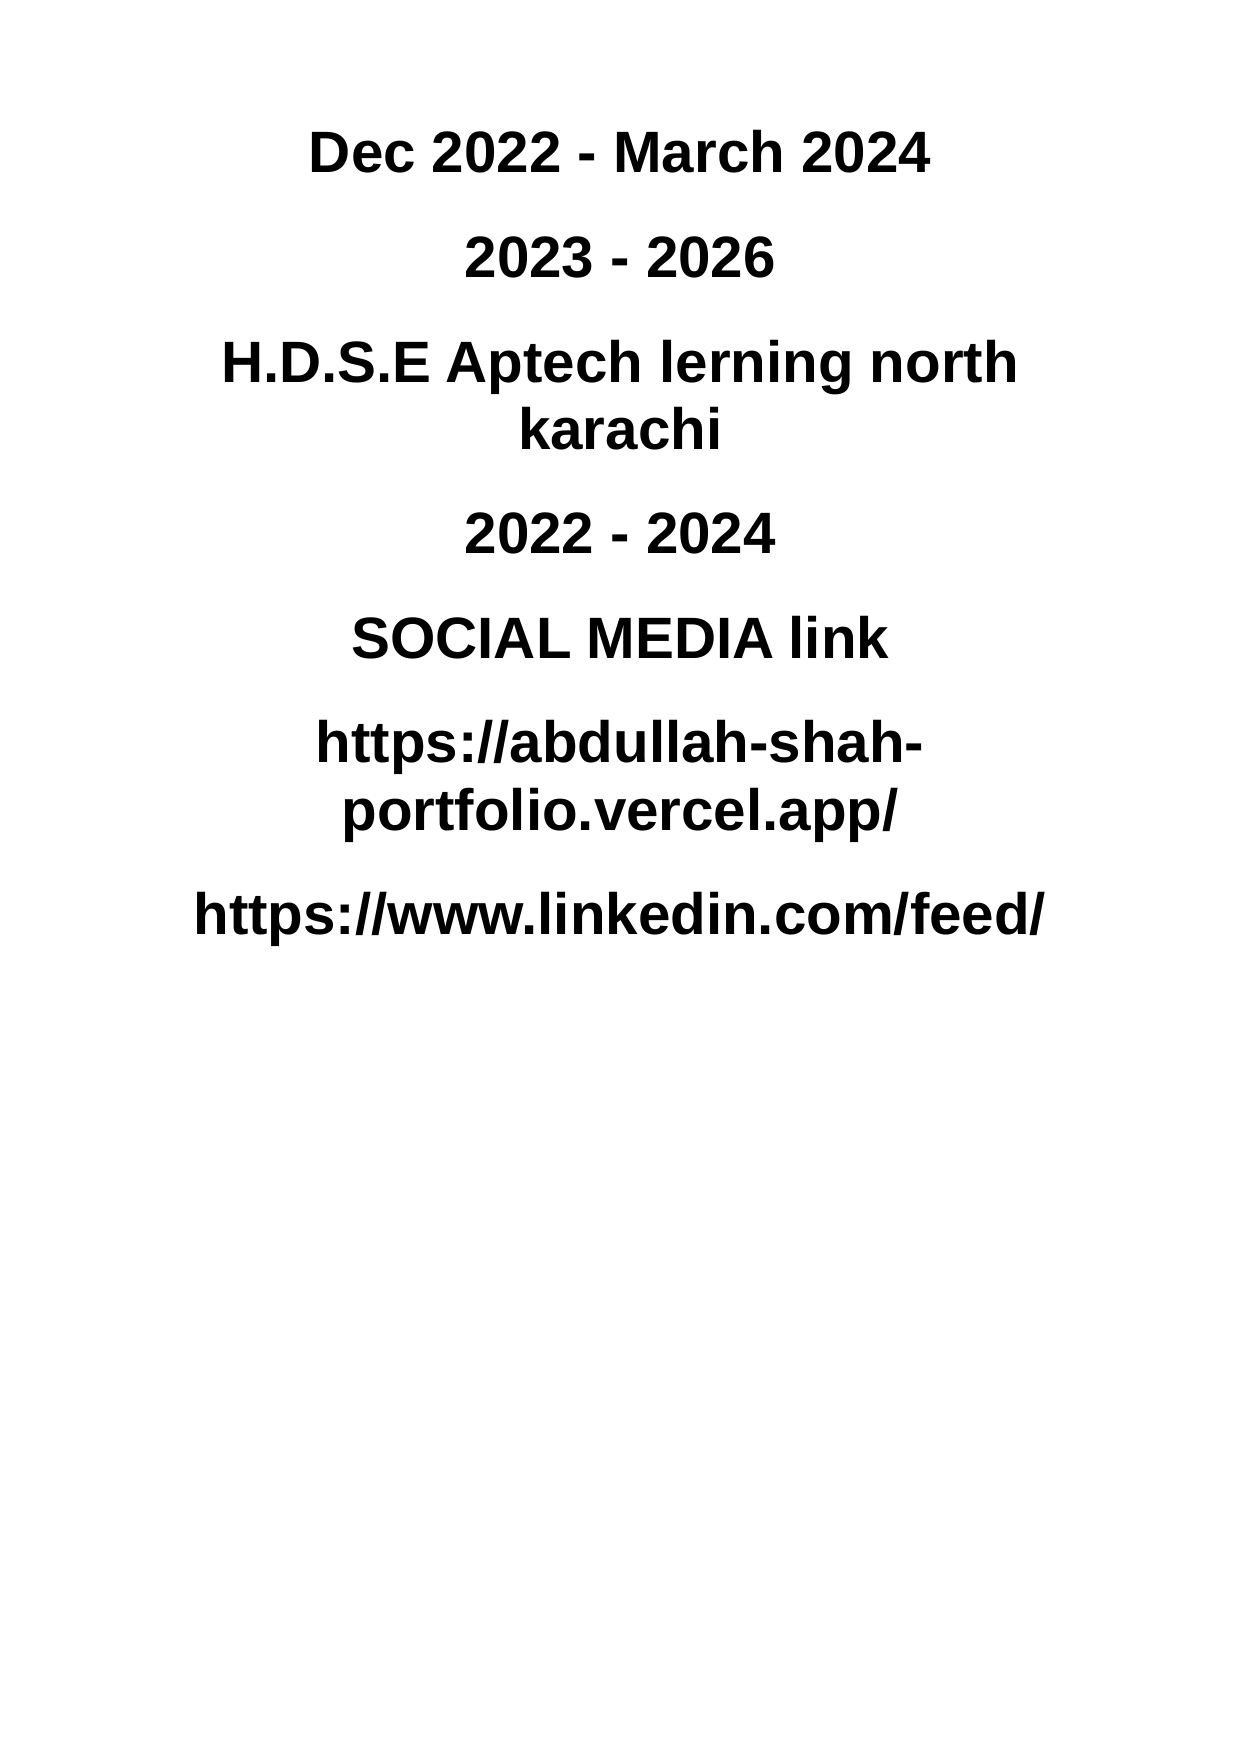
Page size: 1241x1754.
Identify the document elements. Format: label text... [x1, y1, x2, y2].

title https://www.linkedin.com/feed/ [118, 880, 1122, 947]
title 2022 - 2024 [118, 499, 1122, 566]
title SOCIAL MEDIA link [118, 603, 1122, 671]
title H.D.S.E Aptech lerning north karachi [118, 327, 1122, 461]
title https://abdullah-shah-portfolio.vercel.app/ [118, 708, 1122, 842]
title Dec 2022 - March 2024 [118, 118, 1122, 185]
title 2023 - 2026 [118, 223, 1122, 290]
